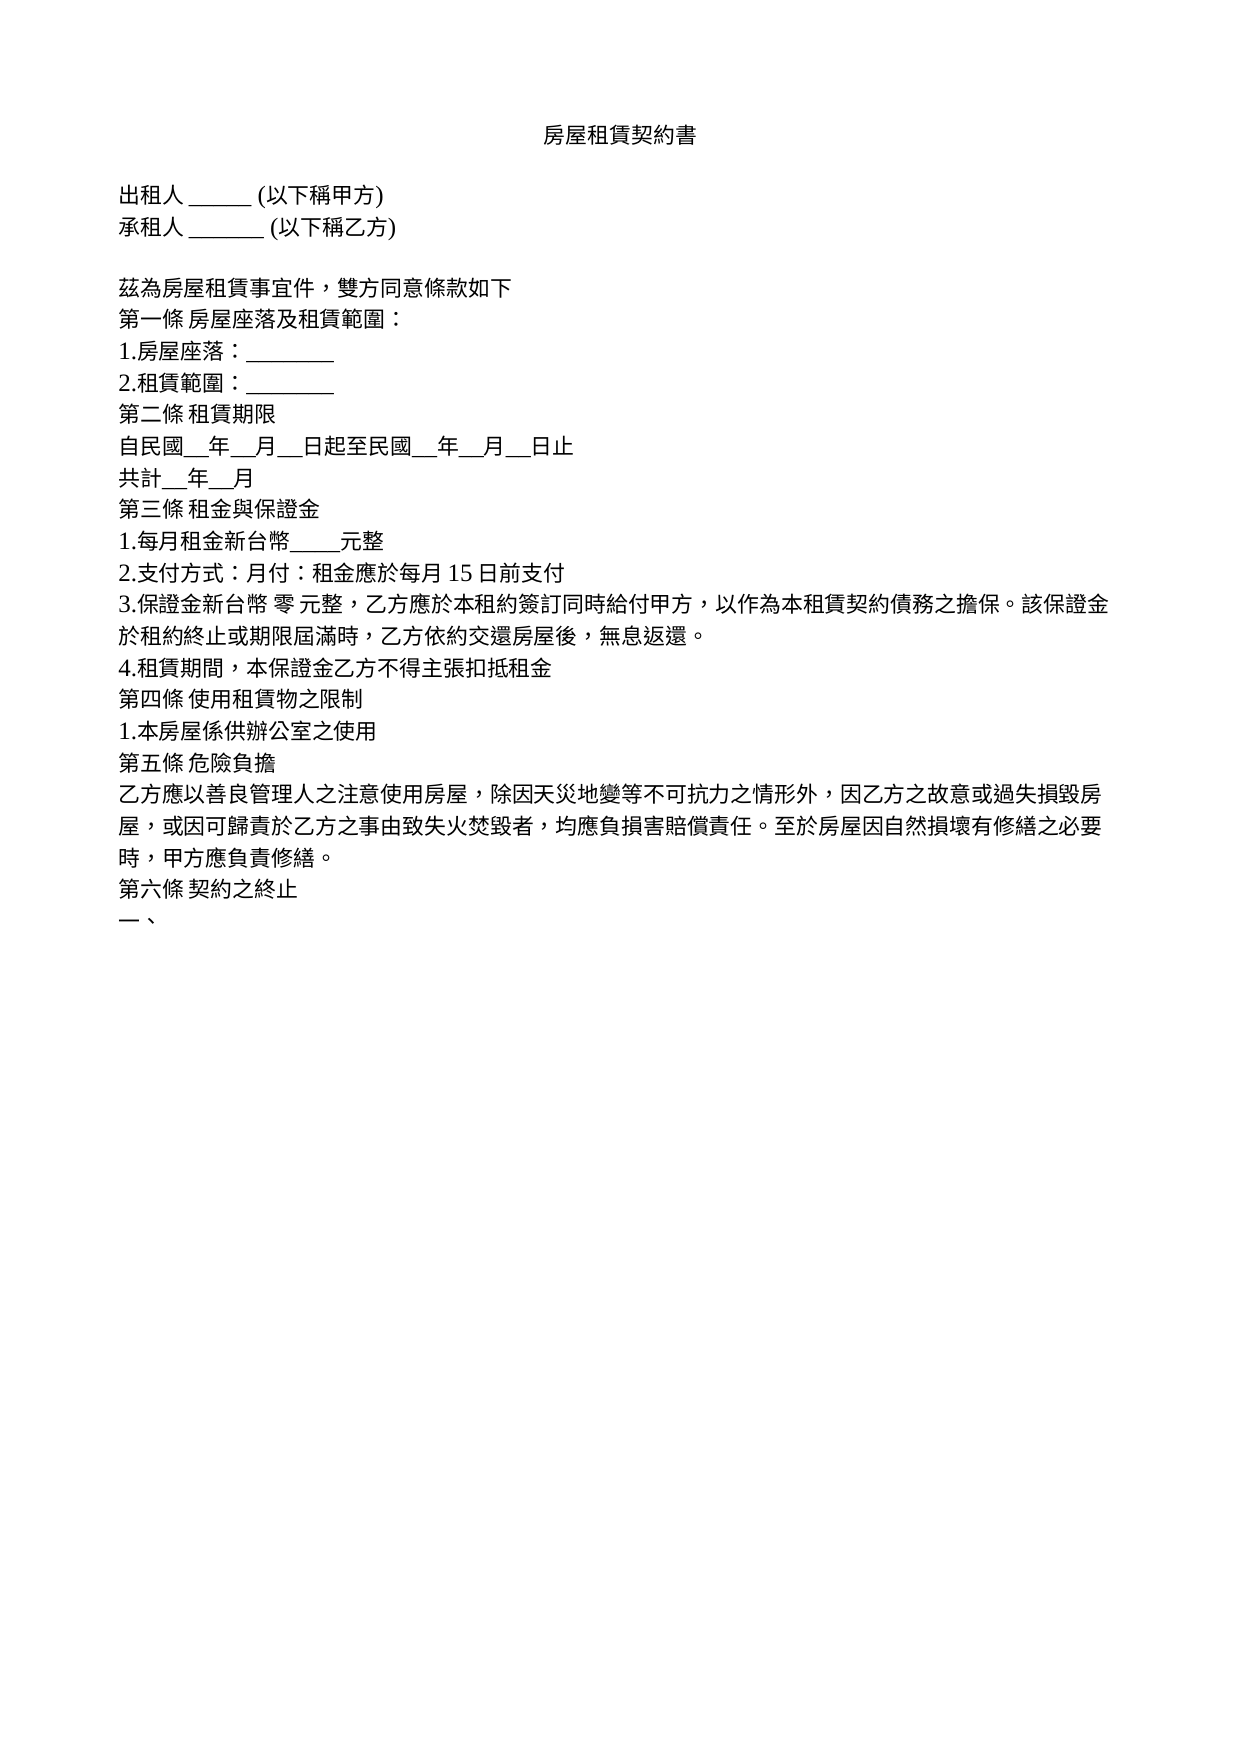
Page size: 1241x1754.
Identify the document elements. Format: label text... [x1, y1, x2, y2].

text 共計__年__月 [118, 461, 1122, 492]
text 4.租賃期間，本保證金乙方不得主張扣抵租金 [118, 651, 1122, 682]
text 自民國__年__月__日起至民國__年__月__日止 [118, 429, 1122, 461]
text 第四條 使用租賃物之限制 [118, 682, 1122, 714]
text 一、 [118, 904, 1122, 936]
text 出租人 _____ (以下稱甲方) [118, 178, 1122, 210]
text 2.租賃範圍：_______ [118, 366, 1122, 397]
text 房屋租賃契約書 [118, 118, 1122, 150]
text 第三條 租金與保證金 [118, 492, 1122, 524]
text 1.本房屋係供辦公室之使用 [118, 714, 1122, 746]
text 第六條 契約之終止 [118, 872, 1122, 904]
text 第五條 危險負擔 [118, 746, 1122, 777]
text 3.保證金新台幣 零 元整，乙方應於本租約簽訂同時給付甲方，以作為本租賃契約債務之擔保。該保證金於租約終止或期限屆滿時，乙方依約交還房屋後，無息返還。 [118, 587, 1122, 651]
text 乙方應以善良管理人之注意使用房屋，除因天災地變等不可抗力之情形外，因乙方之故意或過失損毀房屋，或因可歸責於乙方之事由致失火焚毀者，均應負損害賠償責任。至於房屋因自然損壞有修繕之必要時，甲方應負責修繕。 [118, 777, 1122, 872]
text 第一條 房屋座落及租賃範圍： [118, 302, 1122, 334]
text 1.房屋座落：_______ [118, 334, 1122, 366]
text 1.每月租金新台幣____元整 [118, 524, 1122, 556]
text 2.支付方式：月付：租金應於每月15日前支付 [118, 556, 1122, 587]
text 茲為房屋租賃事宜件，雙方同意條款如下 [118, 271, 1122, 302]
text 第二條 租賃期限 [118, 397, 1122, 429]
text 承租人 ______ (以下稱乙方) [118, 210, 1122, 242]
